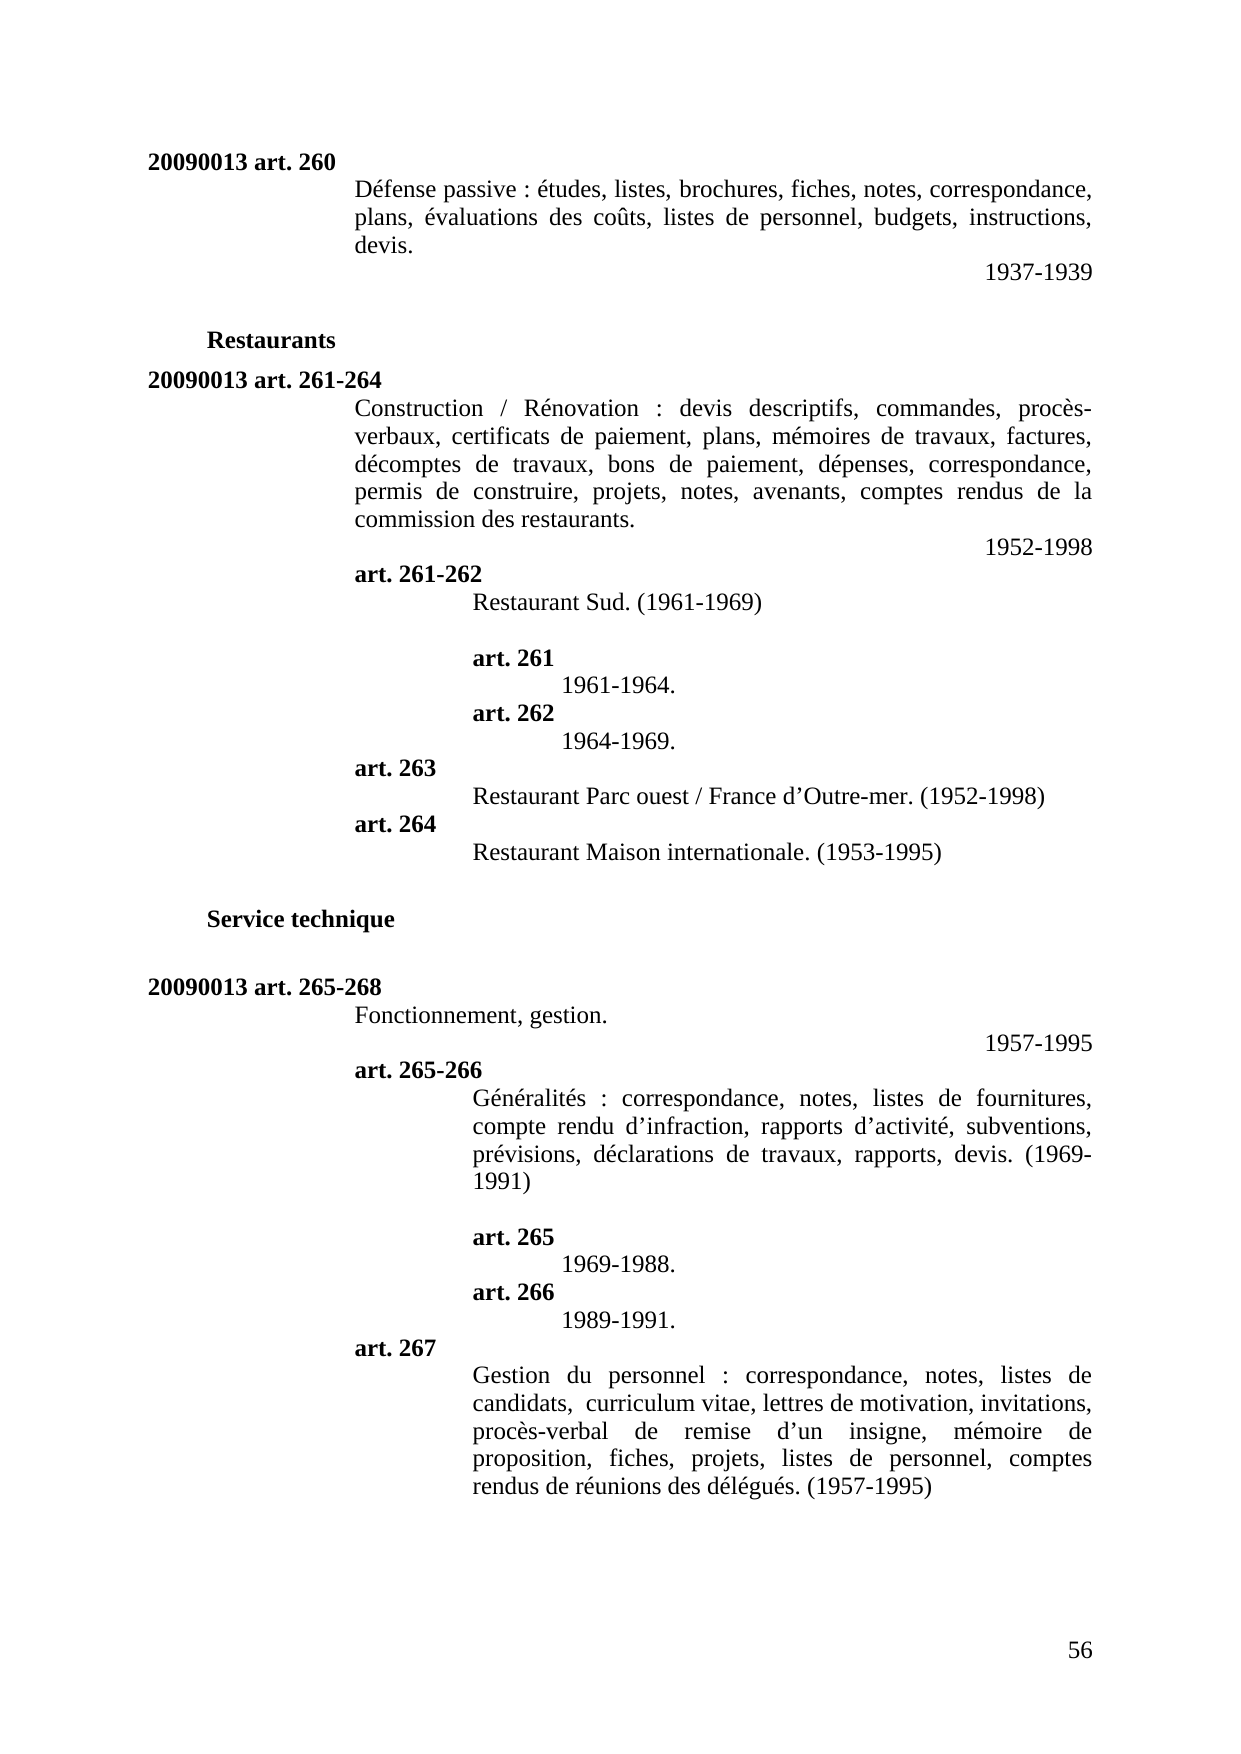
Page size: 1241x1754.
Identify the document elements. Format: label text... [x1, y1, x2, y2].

text Défense passive : études, listes, brochures, fiches, notes, correspondance, plans, évaluations des coûts, listes de personnel, budgets, instructions, devis. [354, 175, 1093, 258]
text Restaurants [148, 326, 1093, 354]
text Construction / Rénovation : devis descriptifs, commandes, procès-verbaux, certificats de paiement, plans, mémoires de travaux, factures, décomptes de travaux, bons de paiement, dépenses, correspondance, permis de construire, projets, notes, avenants, comptes rendus de la commission des restaurants. [354, 394, 1093, 533]
text art. 265-266 [354, 1057, 1093, 1084]
text 20090013 art. 265-268 [148, 973, 1093, 1001]
text 1969-1988. [561, 1251, 1093, 1278]
text 1952-1998 [148, 533, 1093, 561]
text art. 267 [354, 1334, 1093, 1361]
text Gestion du personnel : correspondance, notes, listes de candidats, curriculum vitae, lettres de motivation, invitations, procès-verbal de remise d’un insigne, mémoire de proposition, fiches, projets, listes de personnel, comptes rendus de réunions des délégués. (1957-1995) [472, 1361, 1093, 1500]
text 1961-1964. [561, 671, 1093, 699]
text art. 261 [472, 644, 1093, 671]
text art. 262 [472, 699, 1093, 727]
text 20090013 art. 260 [148, 148, 1093, 175]
text 1989-1991. [561, 1306, 1093, 1334]
text Restaurant Parc ouest / France d’Outre-mer. (1952-1998) [472, 782, 1093, 810]
text Service technique [148, 906, 1093, 933]
text 1937-1939 [148, 258, 1093, 286]
text Restaurant Maison internationale. (1953-1995) [472, 838, 1093, 865]
text art. 265 [472, 1223, 1093, 1251]
text 1964-1969. [561, 727, 1093, 754]
text art. 261-262 [354, 561, 1093, 588]
text Généralités : correspondance, notes, listes de fournitures, compte rendu d’infraction, rapports d’activité, subventions, prévisions, déclarations de travaux, rapports, devis. (1969-1991) [472, 1084, 1093, 1195]
text Fonctionnement, gestion. [354, 1001, 1093, 1029]
text art. 263 [354, 754, 1093, 782]
text art. 264 [354, 810, 1093, 838]
text Restaurant Sud. (1961-1969) [472, 588, 1093, 616]
text 20090013 art. 261-264 [148, 367, 1093, 394]
text 1957-1995 [148, 1029, 1093, 1057]
text art. 266 [472, 1278, 1093, 1306]
